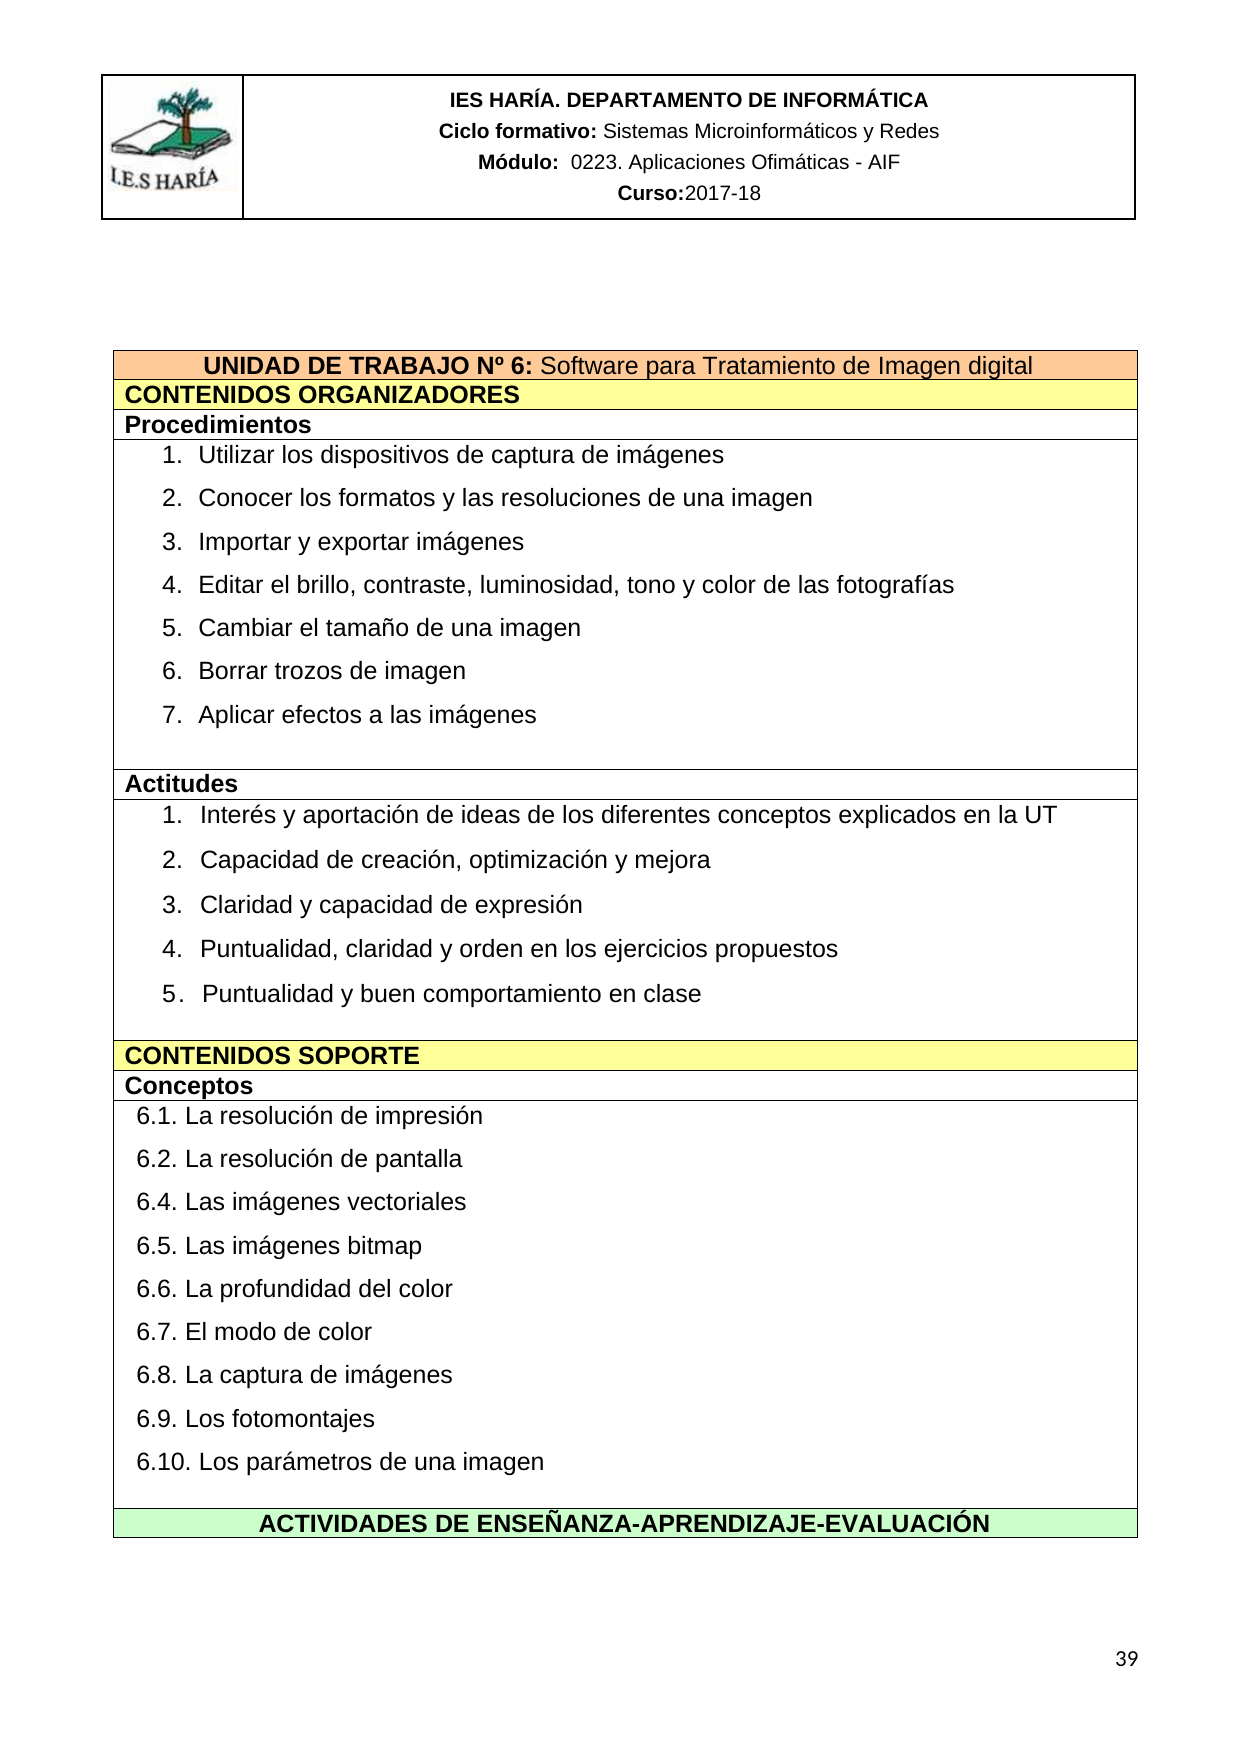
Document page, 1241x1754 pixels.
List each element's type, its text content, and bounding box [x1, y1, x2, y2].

table_header UNIDAD DE TRABAJO Nº 6: Software para Tratamiento de Imagen digital [114, 351, 1137, 379]
table_cell Actitudes [114, 770, 1137, 798]
table_cell 6.1. La resolución de impresión 6.2. La resolución de pantalla 6.4. Las imágenes vectoriales 6.5. Las imágenes bitmap 6.6. La profundidad del color 6.7. El modo de color 6.8. La captura de imágenes 6.9. Los fotomontajes 6.10. Los parámetros de una imagen [114, 1101, 1137, 1507]
table_cell 1. Interés y aportación de ideas de los diferentes conceptos explicados en la UT 2. Capacidad de creación, optimización y mejora 3. Claridad y capacidad de expresión 4. Puntualidad, claridad y orden en los ejercicios propuestos 5. Puntualidad y buen comportamiento en clase [114, 800, 1137, 1040]
picture [107, 81, 238, 191]
table_cell 1. Utilizar los dispositivos de captura de imágenes 2. Conocer los formatos y las resoluciones de una imagen 3. Importar y exportar imágenes 4. Editar el brillo, contraste, luminosidad, tono y color de las fotografías 5. Cambiar el tamaño de una imagen 6. Borrar trozos de imagen 7. Aplicar efectos a las imágenes [114, 440, 1137, 768]
table_cell CONTENIDOS SOPORTE [114, 1041, 1137, 1070]
table_cell Procedimientos [114, 410, 1137, 439]
table_cell Conceptos [114, 1071, 1137, 1100]
table_cell CONTENIDOS ORGANIZADORES [114, 380, 1137, 409]
table_cell ACTIVIDADES DE ENSEÑANZA-APRENDIZAJE-EVALUACIÓN [114, 1509, 1137, 1537]
